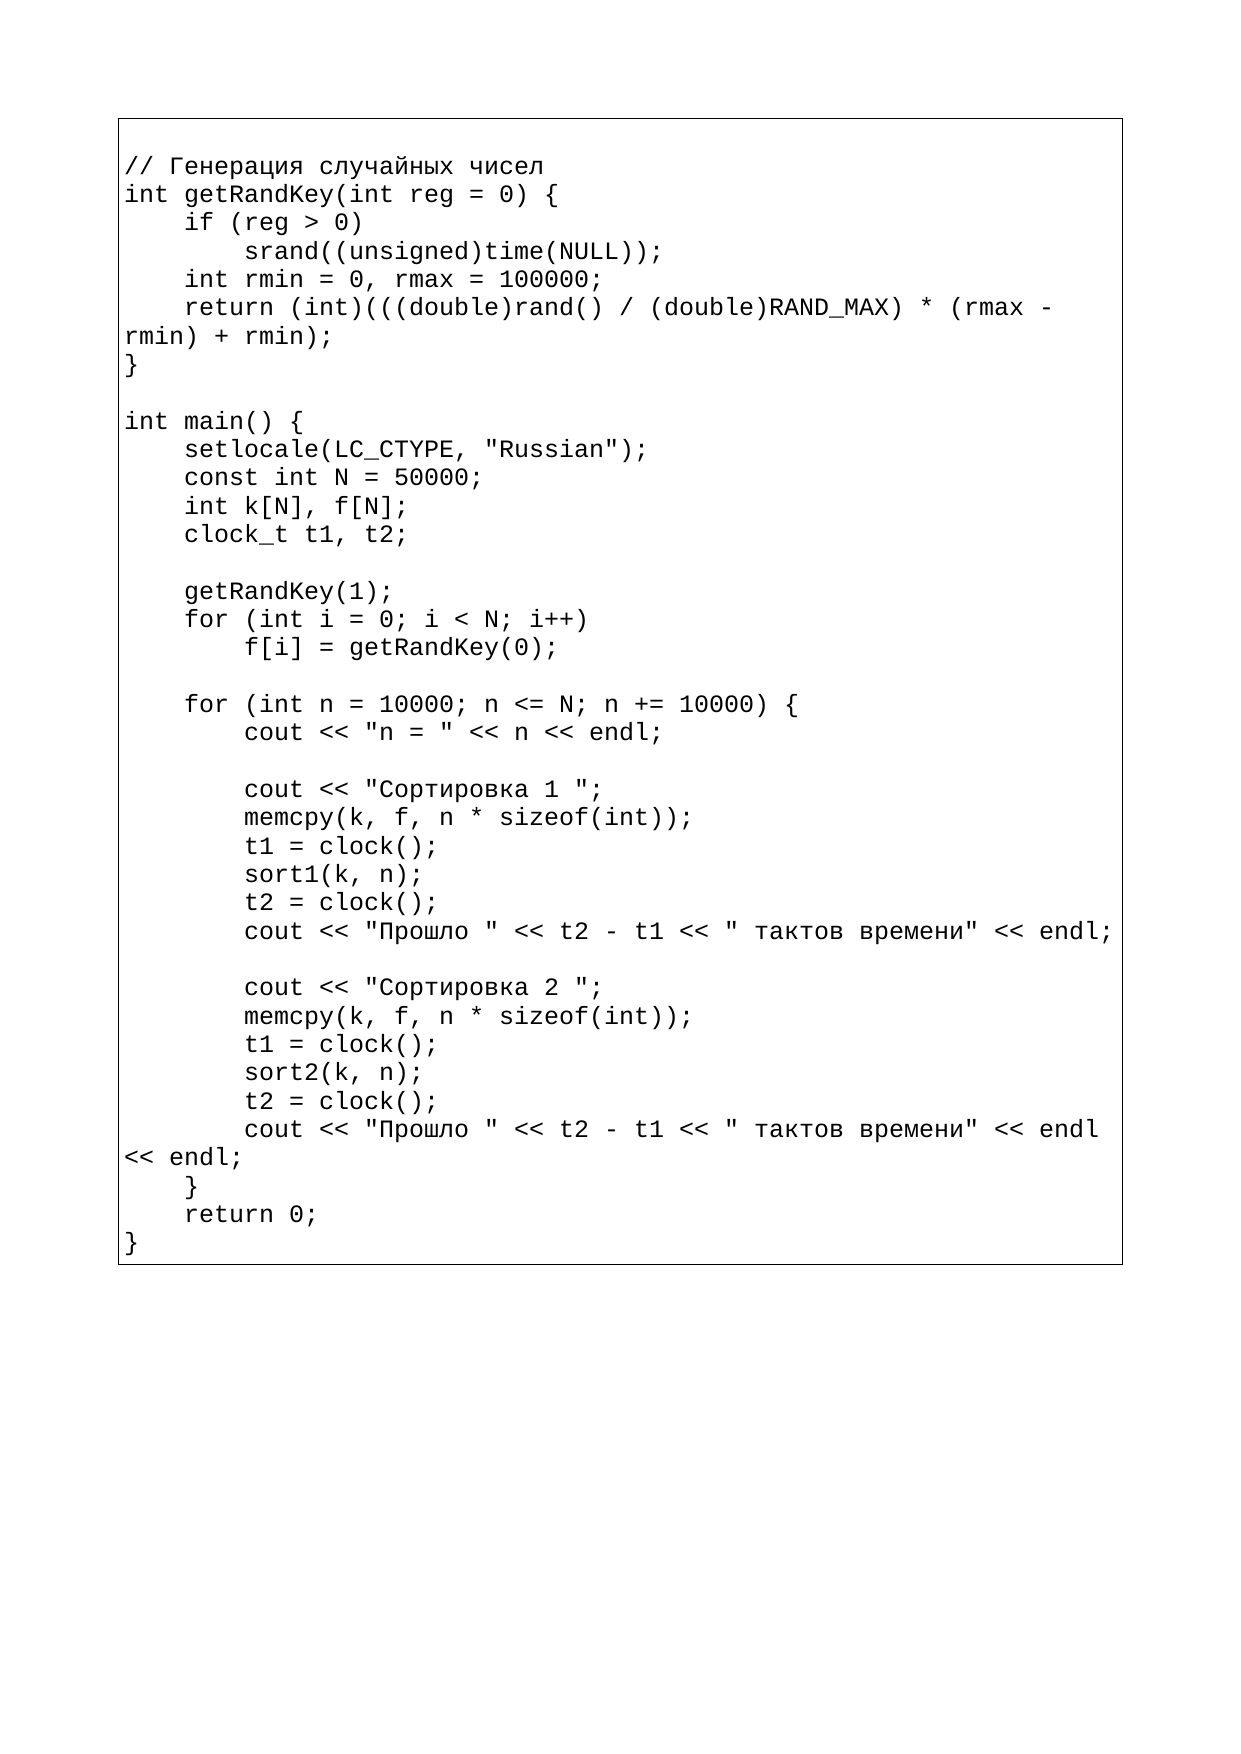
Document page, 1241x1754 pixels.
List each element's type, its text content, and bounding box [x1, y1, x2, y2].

table_header // Генерация случайных чисел int getRandKey(int reg = 0) { if (reg > 0) srand((unsigned)time(NULL)); int rmin = 0, rmax = 100000; return (int)(((double)rand() / (double)RAND_MAX) * (rmax - rmin) + rmin); } int main() { setlocale(LC_CTYPE, "Russian"); const int N = 50000; int k[N], f[N]; clock_t t1, t2; getRandKey(1); for (int i = 0; i < N; i++) f[i] = getRandKey(0); for (int n = 10000; n <= N; n += 10000) { cout << "n = " << n << endl; cout << "Сортировка 1 "; memcpy(k, f, n * sizeof(int)); t1 = clock(); sort1(k, n); t2 = clock(); cout << "Прошло " << t2 - t1 << " тактов времени" << endl; cout << "Сортировка 2 "; memcpy(k, f, n * sizeof(int)); t1 = clock(); sort2(k, n); t2 = clock(); cout << "Прошло " << t2 - t1 << " тактов времени" << endl << endl; } return 0; } [119, 119, 1122, 1264]
